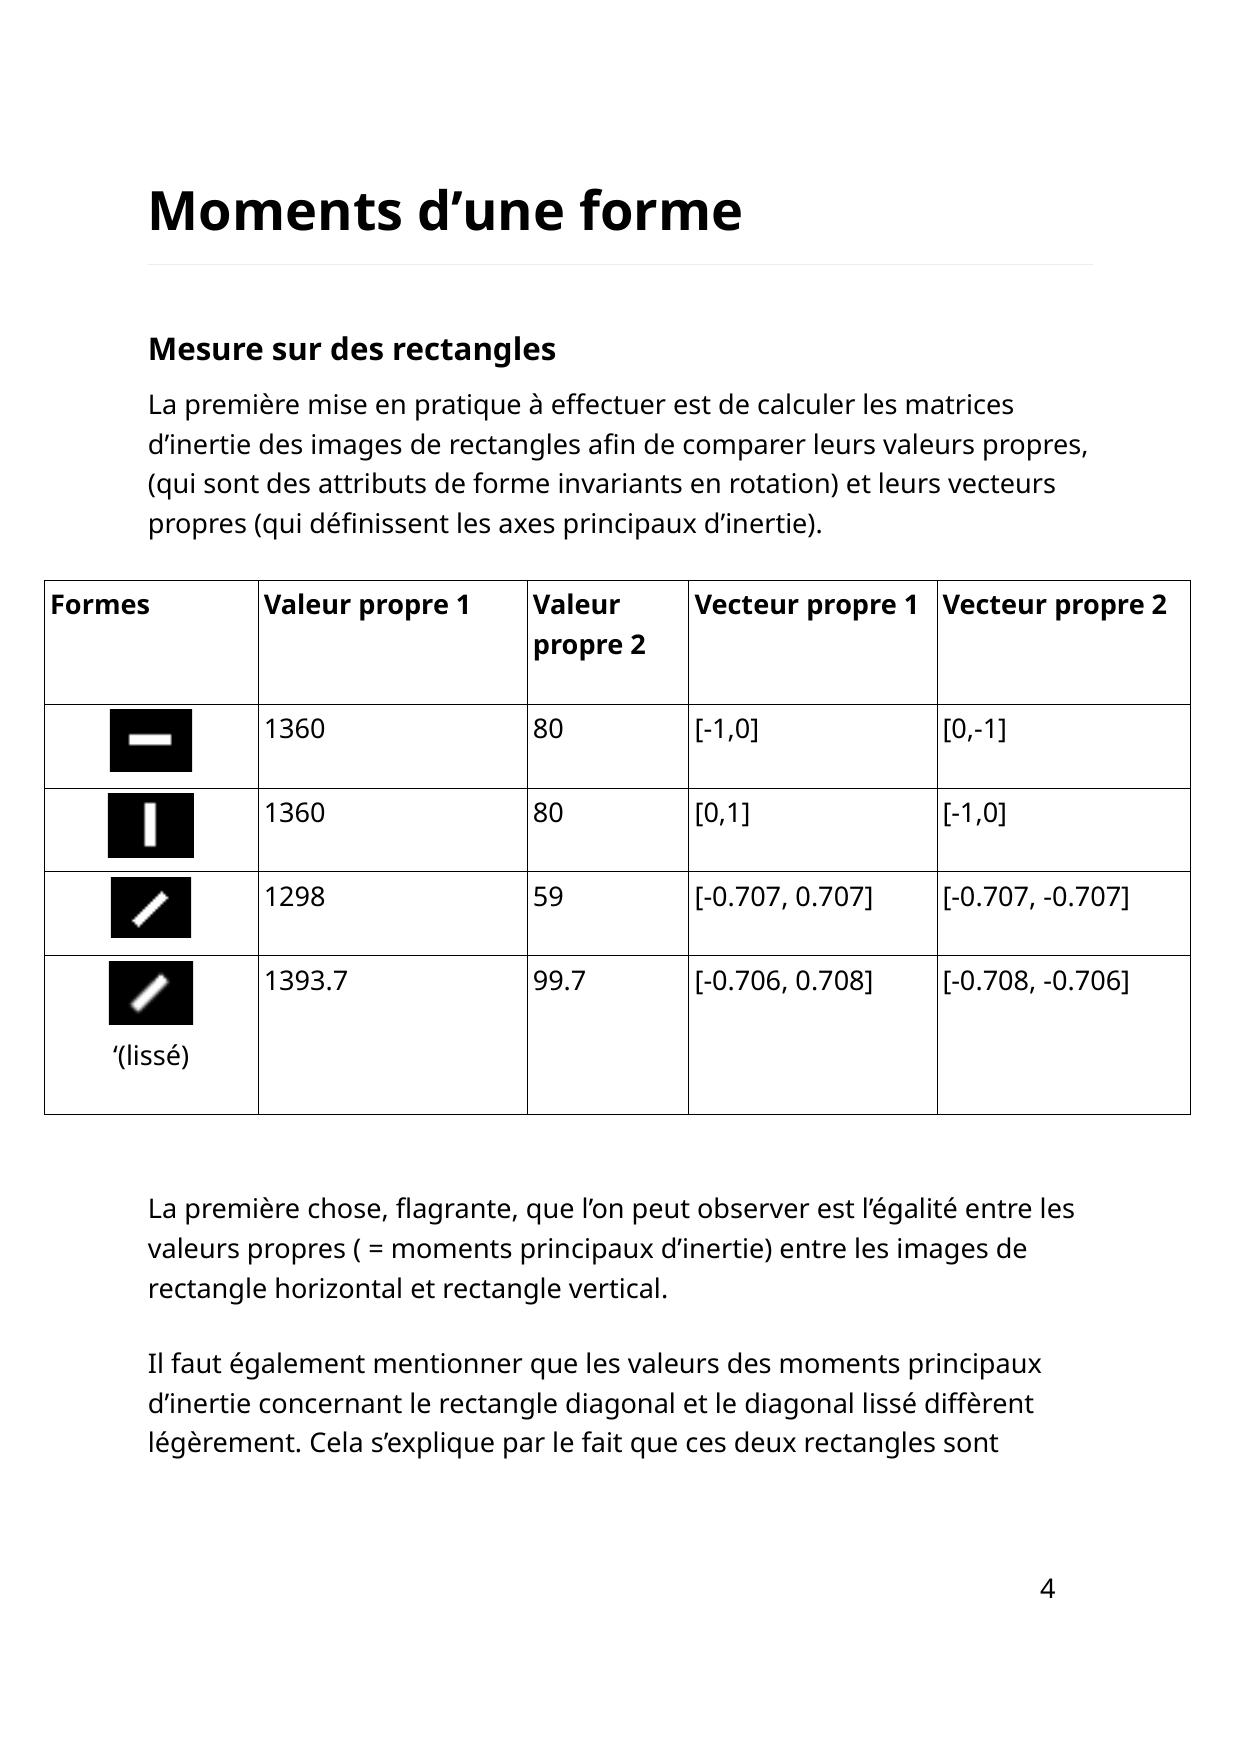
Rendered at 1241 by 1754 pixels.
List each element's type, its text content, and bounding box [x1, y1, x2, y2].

table_header Valeur propre 1 [259, 581, 527, 704]
picture [110, 877, 192, 938]
table_cell [-1,0] [689, 705, 937, 787]
table_cell [-0.707, 0.707] [689, 872, 937, 955]
picture [108, 961, 194, 1025]
picture [107, 793, 194, 858]
table_cell [0,-1] [938, 705, 1190, 787]
table_cell [45, 789, 258, 871]
subtitle Moments d’une forme [148, 173, 1093, 264]
table_cell [-0.708, -0.706] [938, 956, 1190, 1114]
table_header Formes [45, 581, 258, 704]
table_cell 1360 [259, 705, 527, 787]
table_cell 80 [528, 789, 688, 871]
table_cell 80 [528, 705, 688, 787]
table_header Vecteur propre 1 [689, 581, 937, 704]
table_cell [-0.707, -0.707] [938, 872, 1190, 955]
table_cell 1360 [259, 789, 527, 871]
table_cell [-1,0] [938, 789, 1190, 871]
text La première mise en pratique à effectuer est de calculer les matrices d’inertie des images de rectangles afin de comparer leurs valeurs propres, (qui sont des attributs de forme invariants en rotation) et leurs vecteurs propres (qui définissent les axes principaux d’inertie). [148, 385, 1093, 542]
table_cell 99.7 [528, 956, 688, 1114]
table_header Vecteur propre 2 [938, 581, 1190, 704]
table_cell [-0.706, 0.708] [689, 956, 937, 1114]
text Il faut également mentionner que les valeurs des moments principaux d’inertie concernant le rectangle diagonal et le diagonal lissé diffèrent légèrement. Cela s’explique par le fait que ces deux rectangles sont [148, 1344, 1093, 1461]
table_cell 1393.7 [259, 956, 527, 1114]
text La première chose, flagrante, que l’on peut observer est l’égalité entre les valeurs propres ( = moments principaux d’inertie) entre les images de rectangle horizontal et rectangle vertical. [148, 1189, 1093, 1306]
table_cell [45, 705, 258, 787]
picture [109, 709, 193, 772]
table_cell ‘(lissé) [45, 956, 258, 1114]
table_cell [0,1] [689, 789, 937, 871]
table_cell 59 [528, 872, 688, 955]
table_cell [45, 872, 258, 955]
text Mesure sur des rectangles [148, 327, 1093, 369]
table_cell 1298 [259, 872, 527, 955]
table_header Valeur propre 2 [528, 581, 688, 704]
